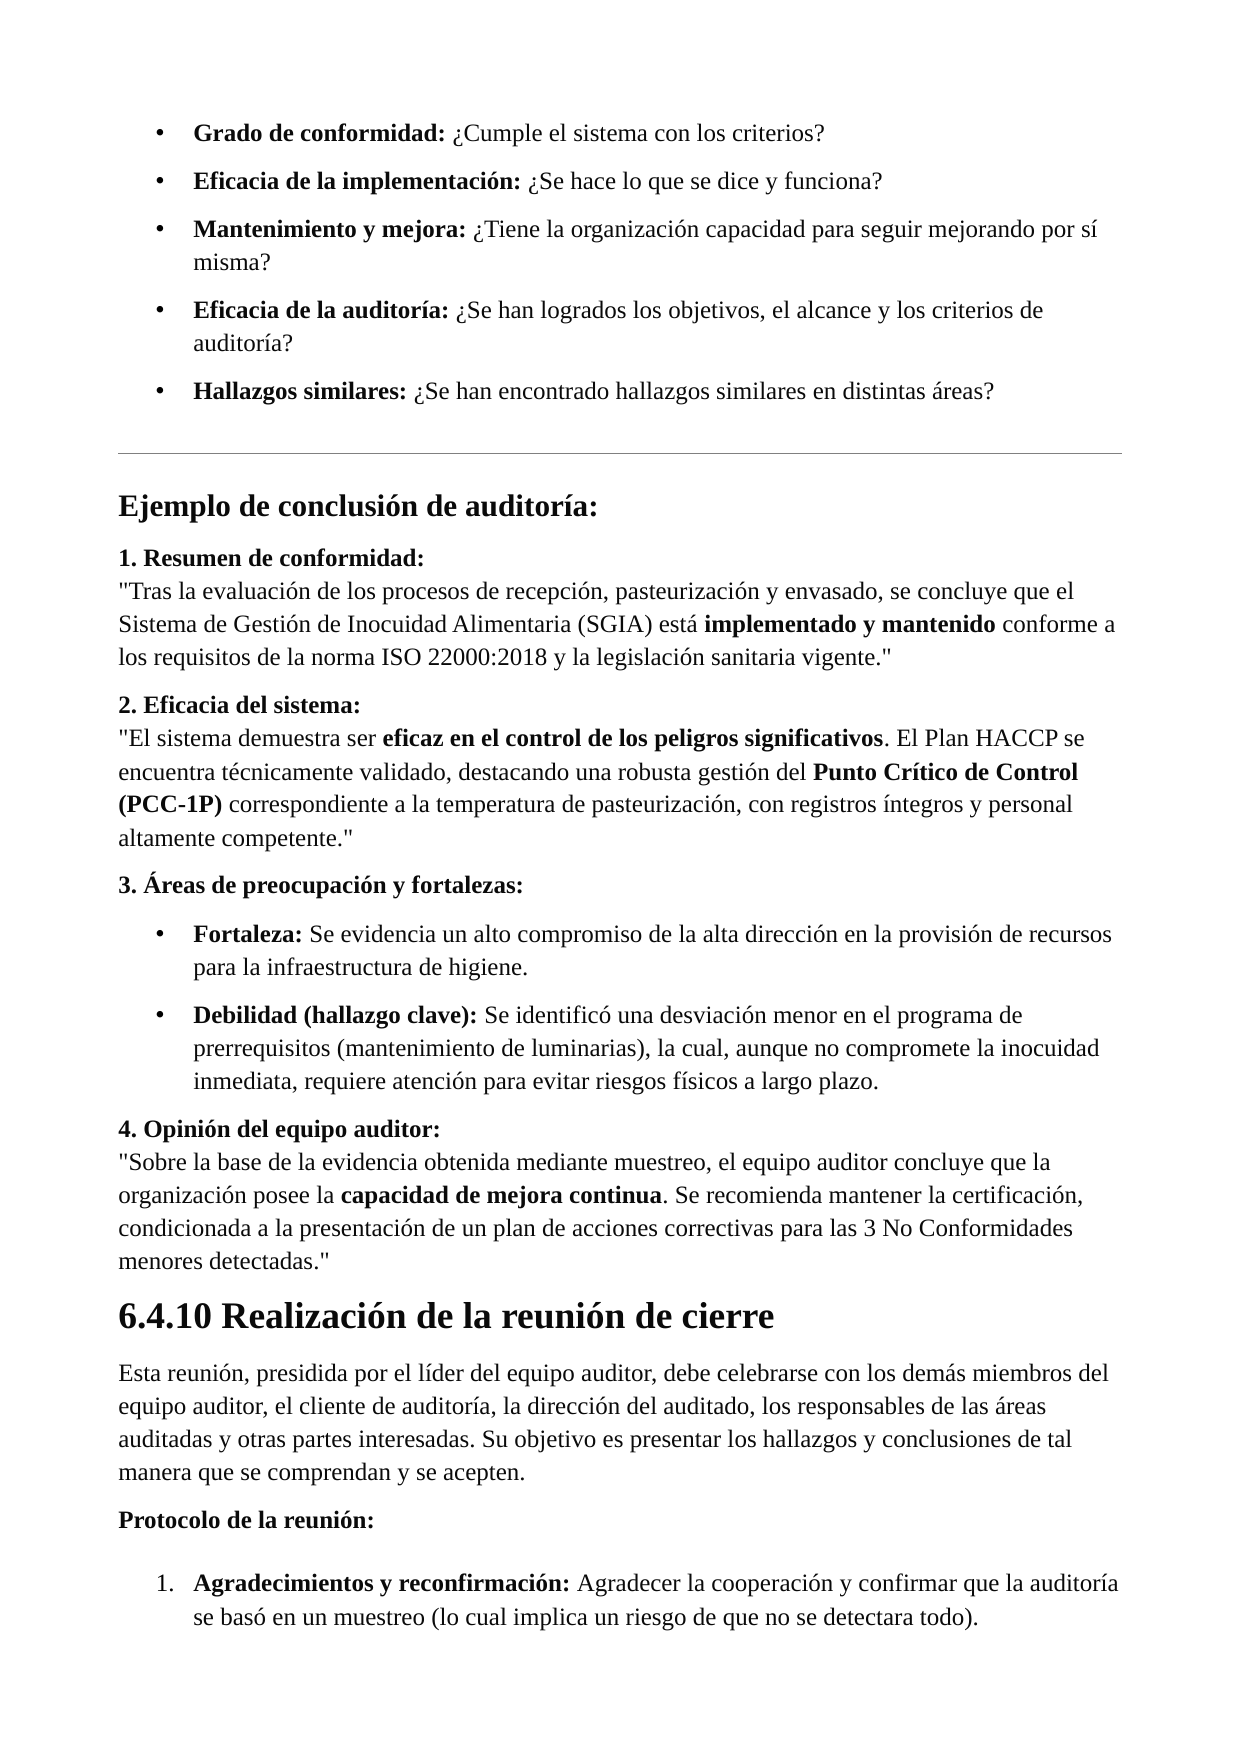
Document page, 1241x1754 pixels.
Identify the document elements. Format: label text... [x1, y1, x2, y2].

text 1. Resumen de conformidad: "Tras la evaluación de los procesos de recepción, pasteurización y envasado, se concluye que el Sistema de Gestión de Inocuidad Alimentaria (SGIA) está implementado y mantenido conforme a los requisitos de la norma ISO 22000:2018 y la legislación sanitaria vigente." [118, 543, 1122, 671]
list Agradecimientos y reconfirmación: Agradecer la cooperación y confirmar que la auditoría se basó en un muestreo (lo cual implica un riesgo de que no se detectara todo). [156, 1568, 1122, 1630]
text 2. Eficacia del sistema: "El sistema demuestra ser eficaz en el control de los peligros significativos. El Plan HACCP se encuentra técnicamente validado, destacando una robusta gestión del Punto Crítico de Control (PCC-1P) correspondiente a la temperatura de pasteurización, con registros íntegros y personal altamente competente." [118, 691, 1122, 851]
list Eficacia de la implementación: ¿Se hace lo que se dice y funciona? [156, 166, 1122, 195]
text Protocolo de la reunión: [118, 1506, 1122, 1534]
text Esta reunión, presidida por el líder del equipo auditor, debe celebrarse con los demás miembros del equipo auditor, el cliente de auditoría, la dirección del auditado, los responsables de las áreas auditadas y otras partes interesadas. Su objetivo es presentar los hallazgos y conclusiones de tal manera que se comprendan y se acepten. [118, 1358, 1122, 1486]
list Fortaleza: Se evidencia un alto compromiso de la alta dirección en la provisión de recursos para la infraestructura de higiene. [156, 919, 1122, 980]
list Mantenimiento y mejora: ¿Tiene la organización capacidad para seguir mejorando por sí misma? [156, 214, 1122, 276]
list Eficacia de la auditoría: ¿Se han logrados los objetivos, el alcance y los criterios de auditoría? [156, 295, 1122, 357]
list Grado de conformidad: ¿Cumple el sistema con los criterios? [156, 118, 1122, 147]
list Hallazgos similares: ¿Se han encontrado hallazgos similares en distintas áreas? [156, 376, 1122, 405]
text 6.4.10 Realización de la reunión de cierre [118, 1294, 1122, 1337]
text Ejemplo de conclusión de auditoría: [118, 487, 1122, 523]
text 3. Áreas de preocupación y fortalezas: [118, 871, 1122, 899]
text 4. Opinión del equipo auditor: "Sobre la base de la evidencia obtenida mediante muestreo, el equipo auditor concluye que la organización posee la capacidad de mejora continua. Se recomienda mantener la certificación, condicionada a la presentación de un plan de acciones correctivas para las 3 No Conformidades menores detectadas." [118, 1114, 1122, 1274]
list Debilidad (hallazgo clave): Se identificó una desviación menor en el programa de prerrequisitos (mantenimiento de luminarias), la cual, aunque no compromete la inocuidad inmediata, requiere atención para evitar riesgos físicos a largo plazo. [156, 1000, 1122, 1094]
